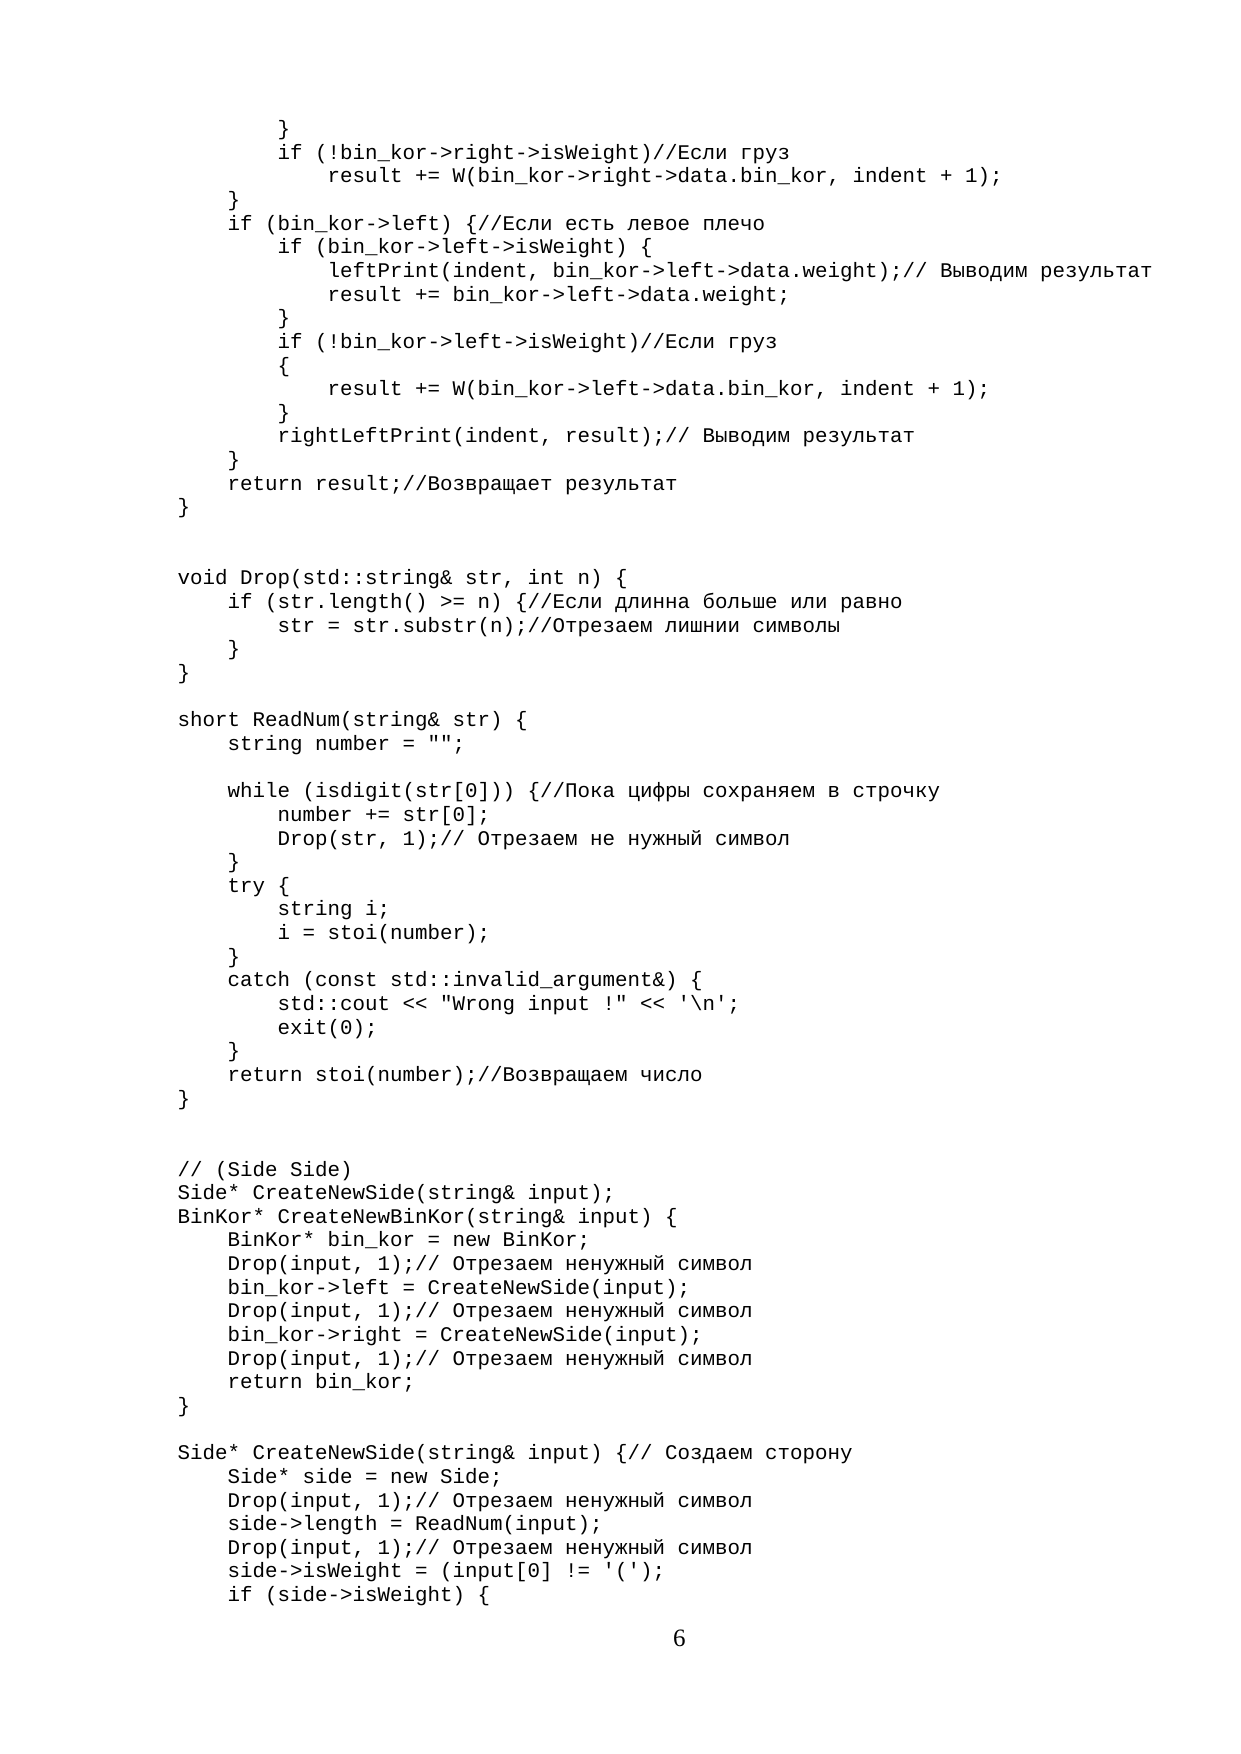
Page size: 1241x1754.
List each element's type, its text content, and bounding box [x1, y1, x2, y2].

text number += str[0]; [177, 804, 1181, 827]
text bin_kor->left = CreateNewSide(input); [177, 1277, 1181, 1300]
text } [177, 1395, 1181, 1419]
text Drop(input, 1);// Отрезаем ненужный символ [177, 1300, 1181, 1324]
text str = str.substr(n);//Отрезаем лишнии символы [177, 615, 1181, 638]
text // (Side Side) [177, 1158, 1181, 1182]
text if (!bin_kor->left->isWeight)//Если груз [177, 331, 1181, 354]
text BinKor* CreateNewBinKor(string& input) { [177, 1206, 1181, 1229]
text result += bin_kor->left->data.weight; [177, 284, 1181, 307]
text return result;//Возвращает результат [177, 473, 1181, 496]
text } [177, 496, 1181, 520]
text string i; [177, 898, 1181, 922]
text { [177, 354, 1181, 378]
text string number = ""; [177, 733, 1181, 757]
text result += W(bin_kor->left->data.bin_kor, indent + 1); [177, 378, 1181, 402]
text return stoi(number);//Возвращаем число [177, 1064, 1181, 1088]
text Drop(input, 1);// Отрезаем ненужный символ [177, 1253, 1181, 1277]
text } [177, 662, 1181, 686]
text exit(0); [177, 1017, 1181, 1040]
text rightLeftPrint(indent, result);// Выводим результат [177, 426, 1181, 449]
text Drop(input, 1);// Отрезаем ненужный символ [177, 1537, 1181, 1561]
text } [177, 1040, 1181, 1064]
text if (bin_kor->left->isWeight) { [177, 236, 1181, 260]
text } [177, 946, 1181, 969]
text if (side->isWeight) { [177, 1584, 1181, 1608]
text std::cout << "Wrong input !" << '\n'; [177, 993, 1181, 1017]
text Drop(str, 1);// Отрезаем не нужный символ [177, 827, 1181, 851]
text Drop(input, 1);// Отрезаем ненужный символ [177, 1348, 1181, 1371]
text leftPrint(indent, bin_kor->left->data.weight);// Выводим результат [177, 260, 1181, 284]
text if (str.length() >= n) {//Если длинна больше или равно [177, 591, 1181, 615]
text try { [177, 875, 1181, 898]
text if (!bin_kor->right->isWeight)//Если груз [177, 142, 1181, 165]
text while (isdigit(str[0])) {//Пока цифры сохраняем в строчку [177, 780, 1181, 804]
text bin_kor->right = CreateNewSide(input); [177, 1324, 1181, 1348]
text return bin_kor; [177, 1371, 1181, 1395]
text } [177, 449, 1181, 473]
text } [177, 1088, 1181, 1111]
text } [177, 402, 1181, 426]
text } [177, 118, 1181, 142]
text catch (const std::invalid_argument&) { [177, 969, 1181, 993]
text } [177, 851, 1181, 875]
text short ReadNum(string& str) { [177, 709, 1181, 733]
text Side* CreateNewSide(string& input) {// Создаем сторону [177, 1442, 1181, 1466]
text side->isWeight = (input[0] != '('); [177, 1561, 1181, 1584]
text Drop(input, 1);// Отрезаем ненужный символ [177, 1489, 1181, 1513]
text } [177, 638, 1181, 662]
text BinKor* bin_kor = new BinKor; [177, 1229, 1181, 1253]
text if (bin_kor->left) {//Если есть левое плечо [177, 213, 1181, 236]
text } [177, 307, 1181, 331]
text Side* CreateNewSide(string& input); [177, 1182, 1181, 1206]
text side->length = ReadNum(input); [177, 1513, 1181, 1537]
text Side* side = new Side; [177, 1466, 1181, 1489]
text } [177, 189, 1181, 213]
text void Drop(std::string& str, int n) { [177, 567, 1181, 591]
text i = stoi(number); [177, 922, 1181, 946]
text result += W(bin_kor->right->data.bin_kor, indent + 1); [177, 165, 1181, 189]
